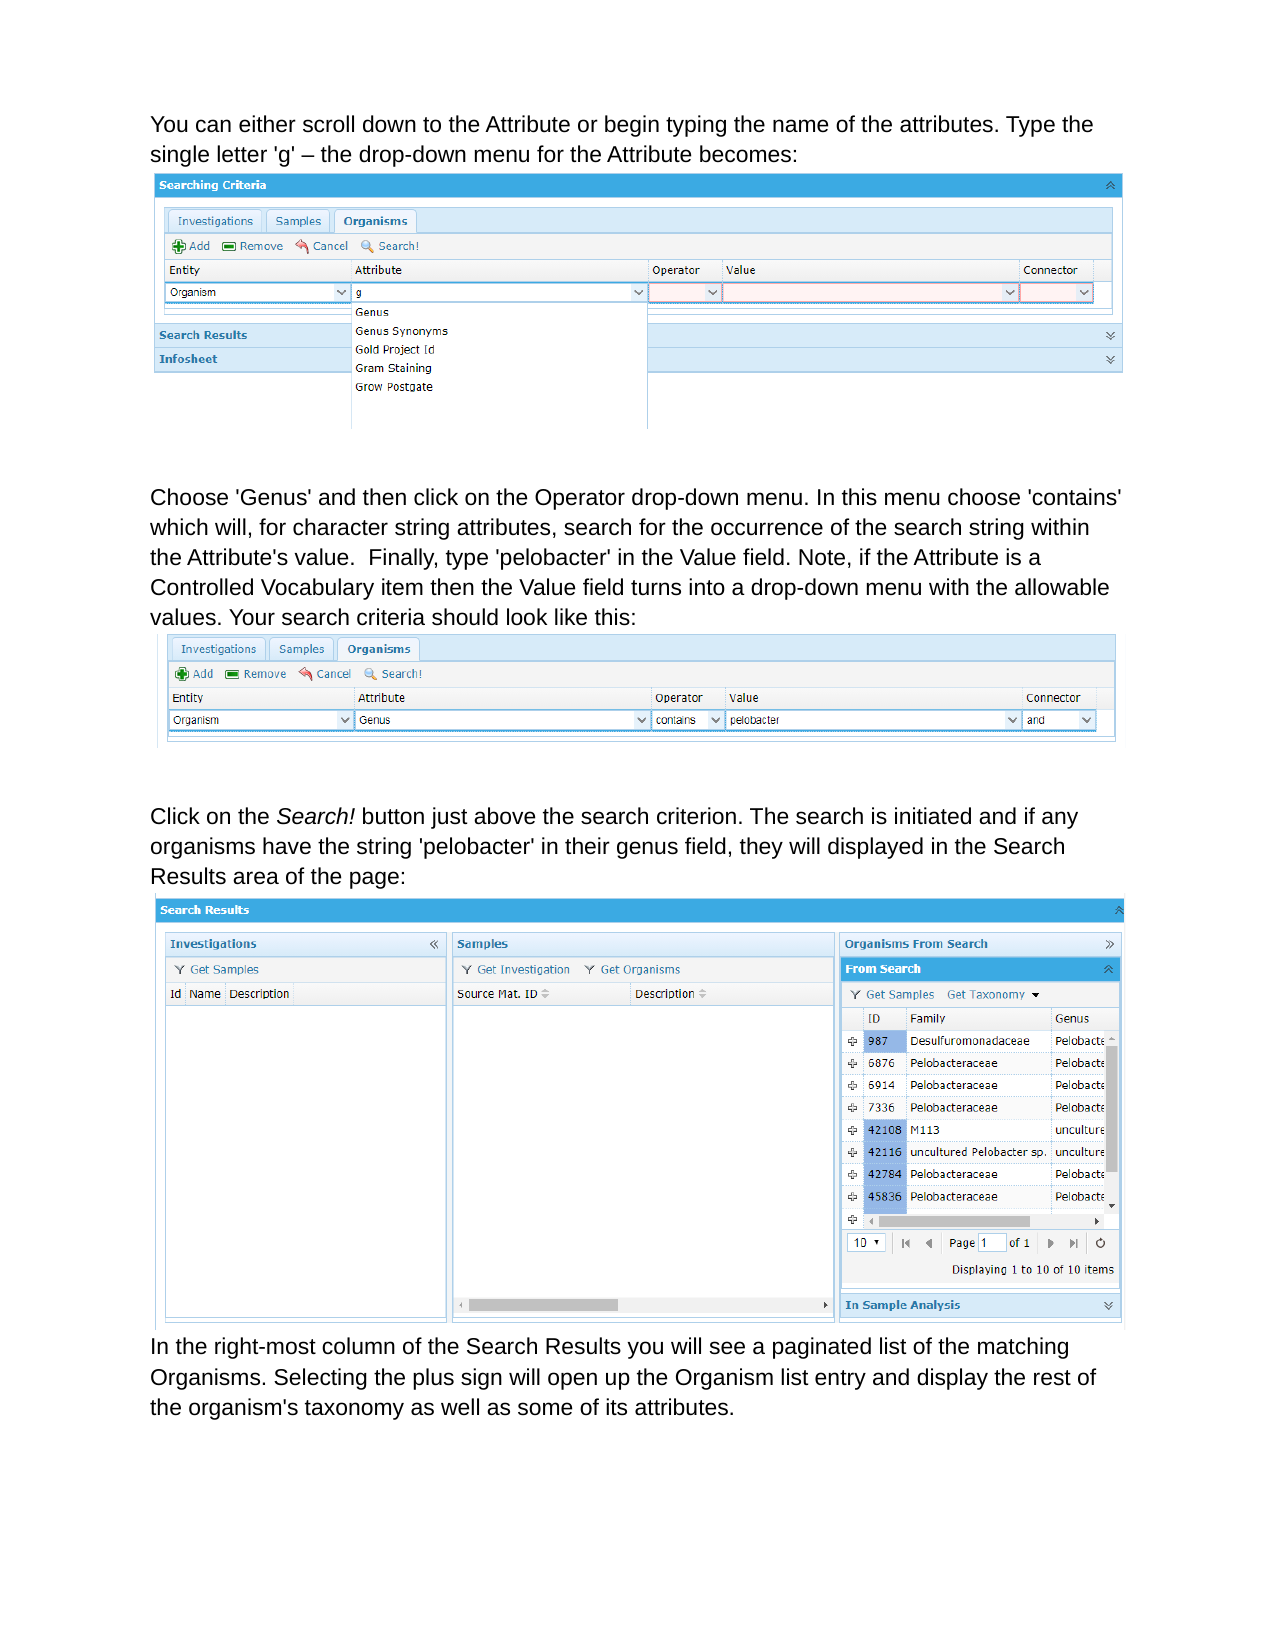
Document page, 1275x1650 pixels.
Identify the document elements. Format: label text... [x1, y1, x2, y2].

picture [150, 893, 1125, 1330]
text Click on the Search! button just above the search criterion. The search is initiated and if any organisms have the string 'pelobacter' in their genus field, they will displayed in the Search Results area of the page: [150, 803, 1125, 889]
text In the right-most column of the Search Results you will see a paginated list of the matching Organisms. Selecting the plus sign will open up the Organism list entry and display the rest of the organism's taxonomy as well as some of its attributes. [150, 1330, 1125, 1420]
picture [150, 171, 1125, 429]
picture [150, 634, 1125, 748]
text You can either scroll down to the Attribute or begin typing the name of the attributes. Type the single letter 'g' – the drop-down menu for the Attribute becomes: [150, 111, 1125, 168]
text Choose 'Genus' and then click on the Operator drop-down menu. In this menu choose 'contains' which will, for character string attributes, search for the occurrence of the search string within the Attribute's value. Finally, type 'pelobacter' in the Value field. Note, if the Attribute is a Controlled Vocabulary item then the Value field turns into a drop-down menu with the allowable values. Your search criteria should look like this: [150, 483, 1125, 631]
